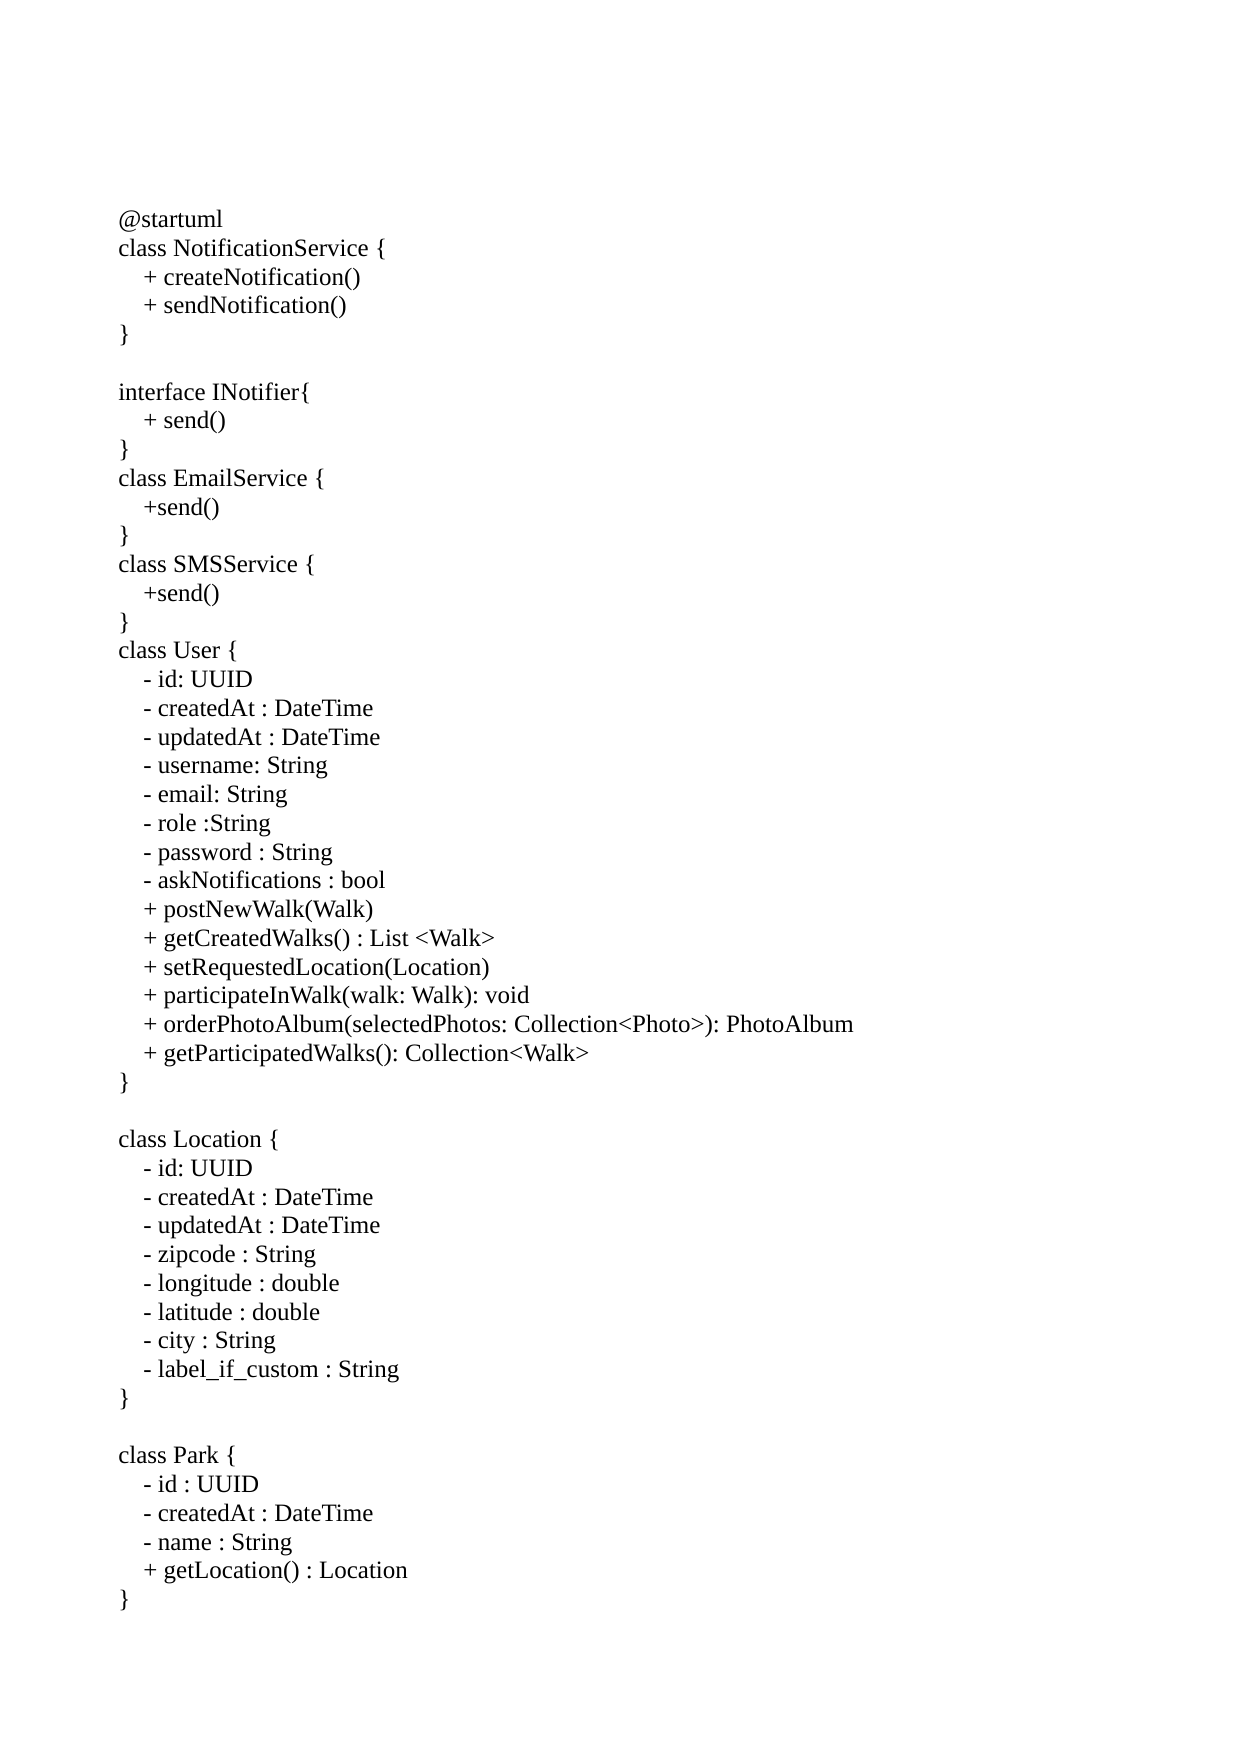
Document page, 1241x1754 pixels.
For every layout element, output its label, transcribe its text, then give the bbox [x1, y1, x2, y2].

text @startuml class NotificationService { + createNotification() + sendNotification() } interface INotifier{ + send() } class EmailService { +send() } class SMSService { +send() } class User { - id: UUID - createdAt : DateTime - updatedAt : DateTime - username: String - email: String - role :String - password : String - askNotifications : bool + postNewWalk(Walk) + getCreatedWalks() : List <Walk> + setRequestedLocation(Location) + participateInWalk(walk: Walk): void + orderPhotoAlbum(selectedPhotos: Collection<Photo>): PhotoAlbum + getParticipatedWalks(): Collection<Walk> } class Location { - id: UUID - createdAt : DateTime - updatedAt : DateTime - zipcode : String - longitude : double - latitude : double - city : String - label_if_custom : String } class Park { - id : UUID - createdAt : DateTime - name : String + getLocation() : Location } [118, 118, 1122, 1613]
